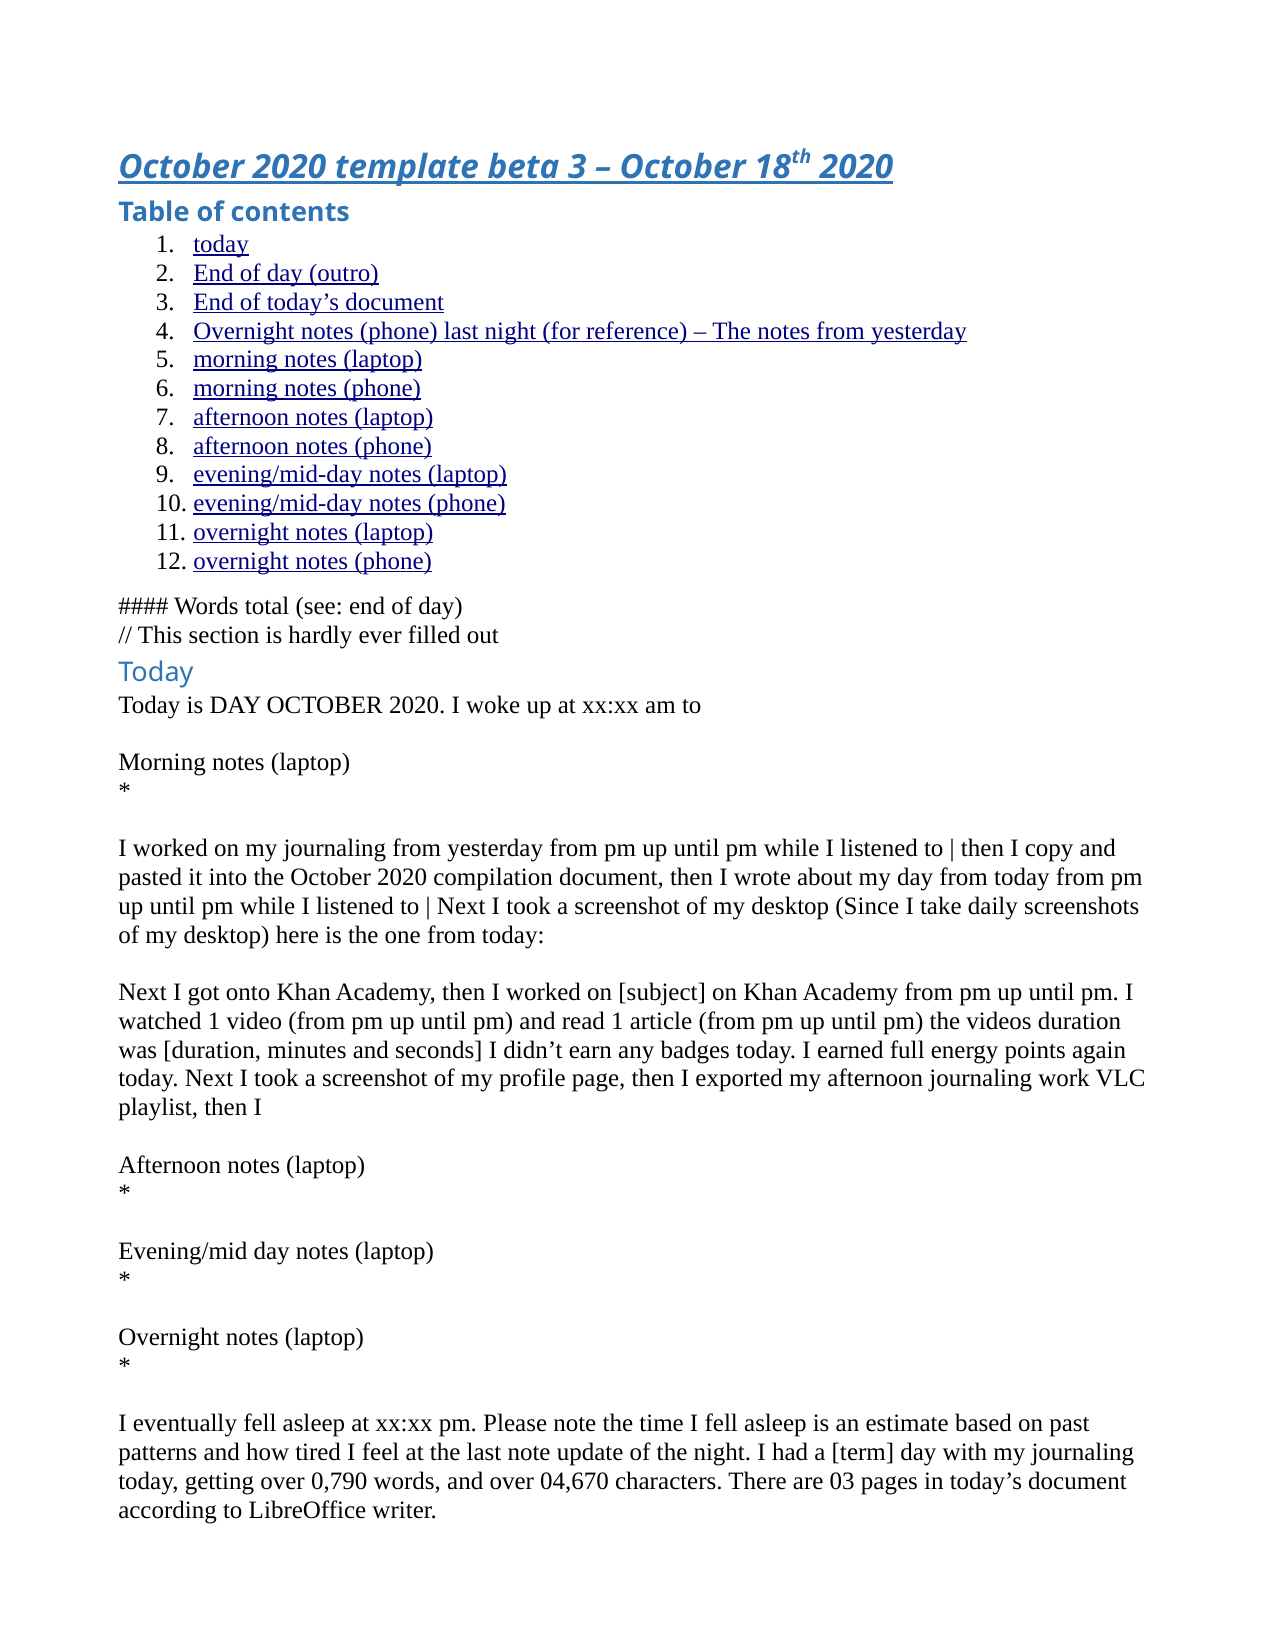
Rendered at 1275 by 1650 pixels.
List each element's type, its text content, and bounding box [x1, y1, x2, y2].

text Evening/mid day notes (laptop) [118, 1236, 1157, 1265]
text I eventually fell asleep at xx:xx pm. Please note the time I fell asleep is an estimate based on past patterns and how tired I feel at the last note update of the night. I had a [term] day with my journaling today, getting over 0,790 words, and over 04,670 characters. There are 03 pages in today’s document according to LibreOffice writer. [118, 1408, 1157, 1523]
list End of day (outro) [156, 258, 1157, 287]
text * [118, 1265, 1157, 1293]
list Overnight notes (phone) last night (for reference) – The notes from yesterday [156, 316, 1157, 344]
text // This section is hardly ever filled out [118, 620, 1157, 649]
text * [118, 1351, 1157, 1380]
subtitle Table of contents [118, 193, 1157, 229]
text * [118, 776, 1157, 805]
text #### Words total (see: end of day) [118, 591, 1157, 620]
text I worked on my journaling from yesterday from pm up until pm while I listened to | then I copy and pasted it into the October 2020 compilation document, then I wrote about my day from today from pm up until pm while I listened to | Next I took a screenshot of my desktop (Since I take daily screenshots of my desktop) here is the one from today: [118, 833, 1157, 948]
subtitle October 2020 template beta 3 – October 18th 2020 [118, 143, 1157, 188]
text Today is DAY OCTOBER 2020. I woke up at xx:xx am to [118, 690, 1157, 718]
list evening/mid-day notes (phone) [156, 488, 1157, 517]
list overnight notes (laptop) [156, 517, 1157, 546]
list afternoon notes (phone) [156, 431, 1157, 459]
text Afternoon notes (laptop) [118, 1150, 1157, 1178]
list End of today’s document [156, 287, 1157, 316]
text Overnight notes (laptop) [118, 1322, 1157, 1351]
list afternoon notes (laptop) [156, 402, 1157, 431]
text Next I got onto Khan Academy, then I worked on [subject] on Khan Academy from pm up until pm. I watched 1 video (from pm up until pm) and read 1 article (from pm up until pm) the videos duration was [duration, minutes and seconds] I didn’t earn any badges today. I earned full energy points again today. Next I took a screenshot of my profile page, then I exported my afternoon journaling work VLC playlist, then I [118, 977, 1157, 1121]
list evening/mid-day notes (laptop) [156, 459, 1157, 488]
text * [118, 1178, 1157, 1207]
text Morning notes (laptop) [118, 747, 1157, 776]
subtitle Today [118, 653, 1157, 690]
list today [156, 229, 1157, 258]
list morning notes (laptop) [156, 344, 1157, 373]
list overnight notes (phone) [156, 546, 1157, 574]
list morning notes (phone) [156, 373, 1157, 402]
